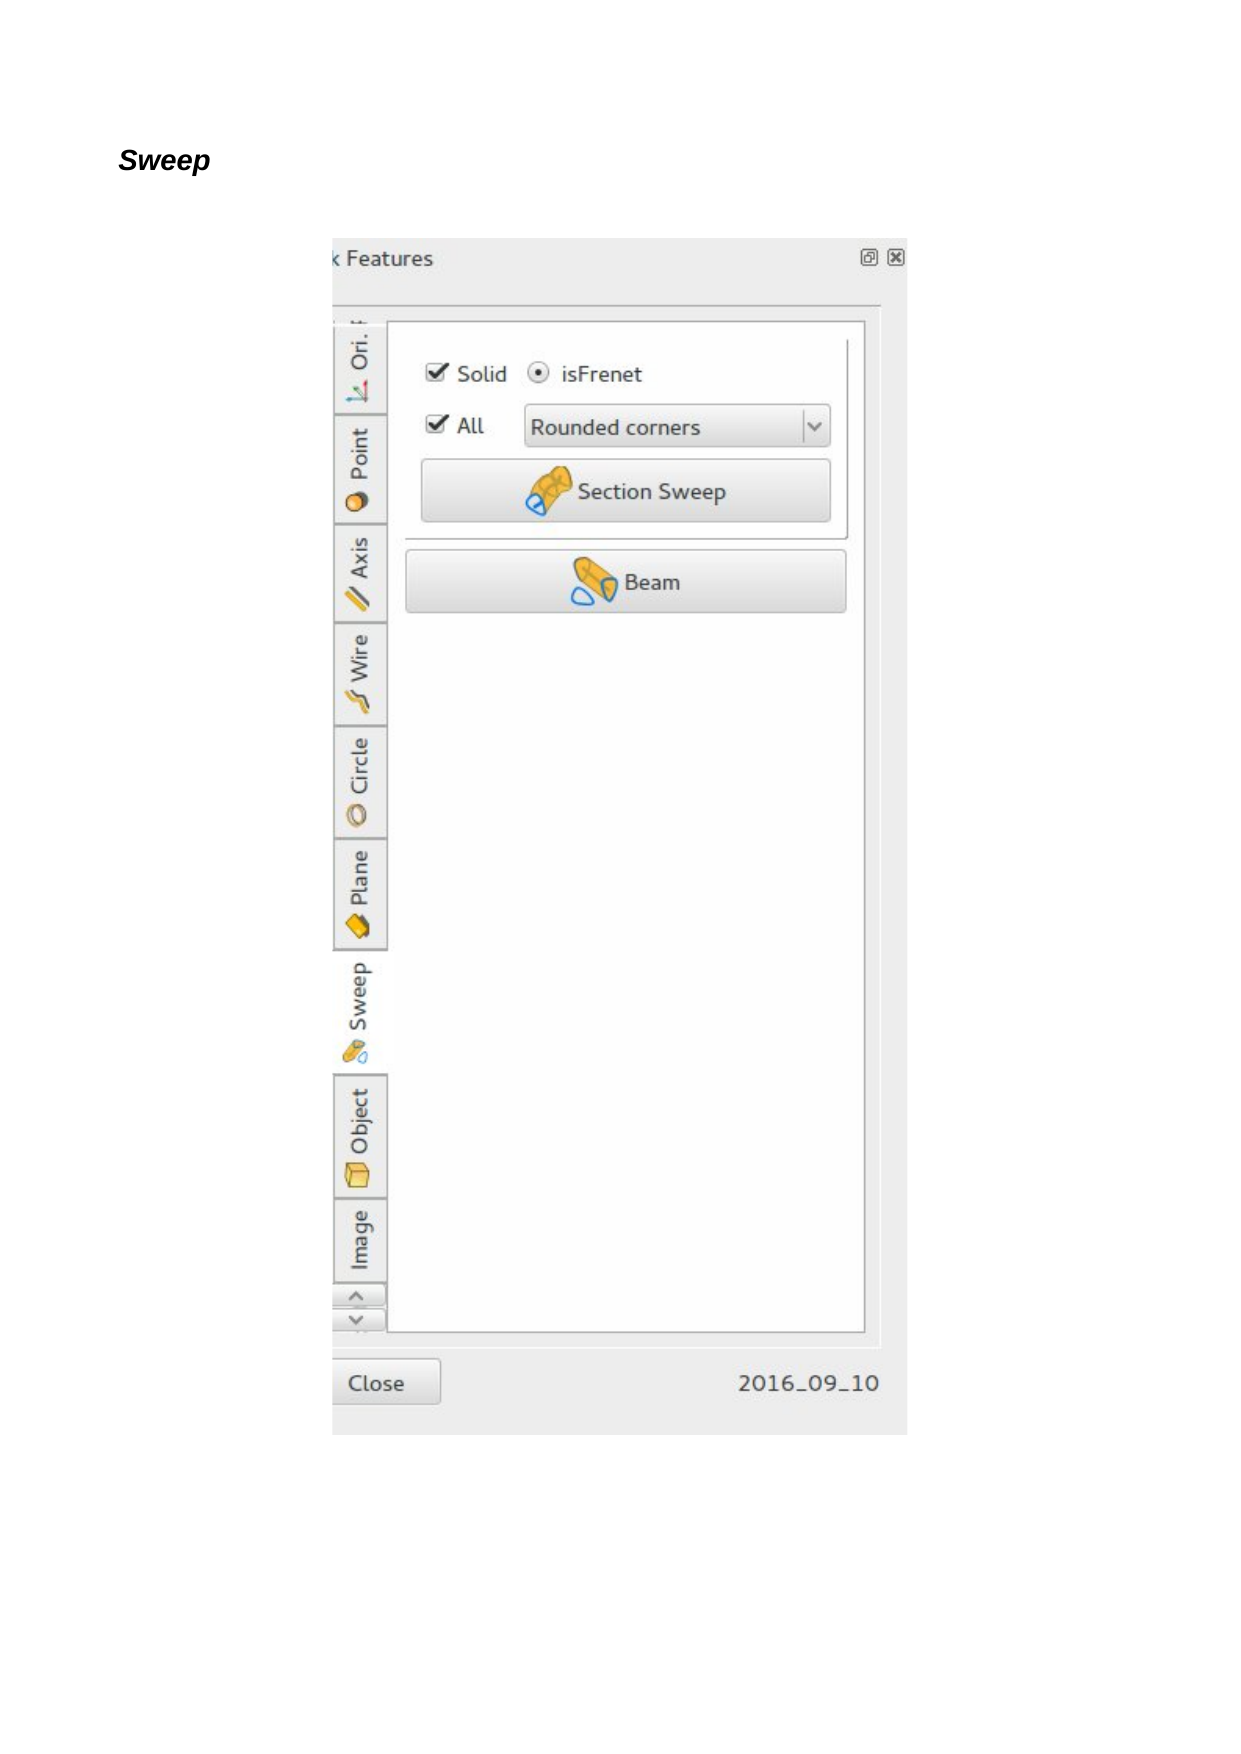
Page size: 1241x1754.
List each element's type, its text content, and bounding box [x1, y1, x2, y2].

picture [332, 238, 908, 1435]
subtitle Sweep [118, 143, 1122, 177]
